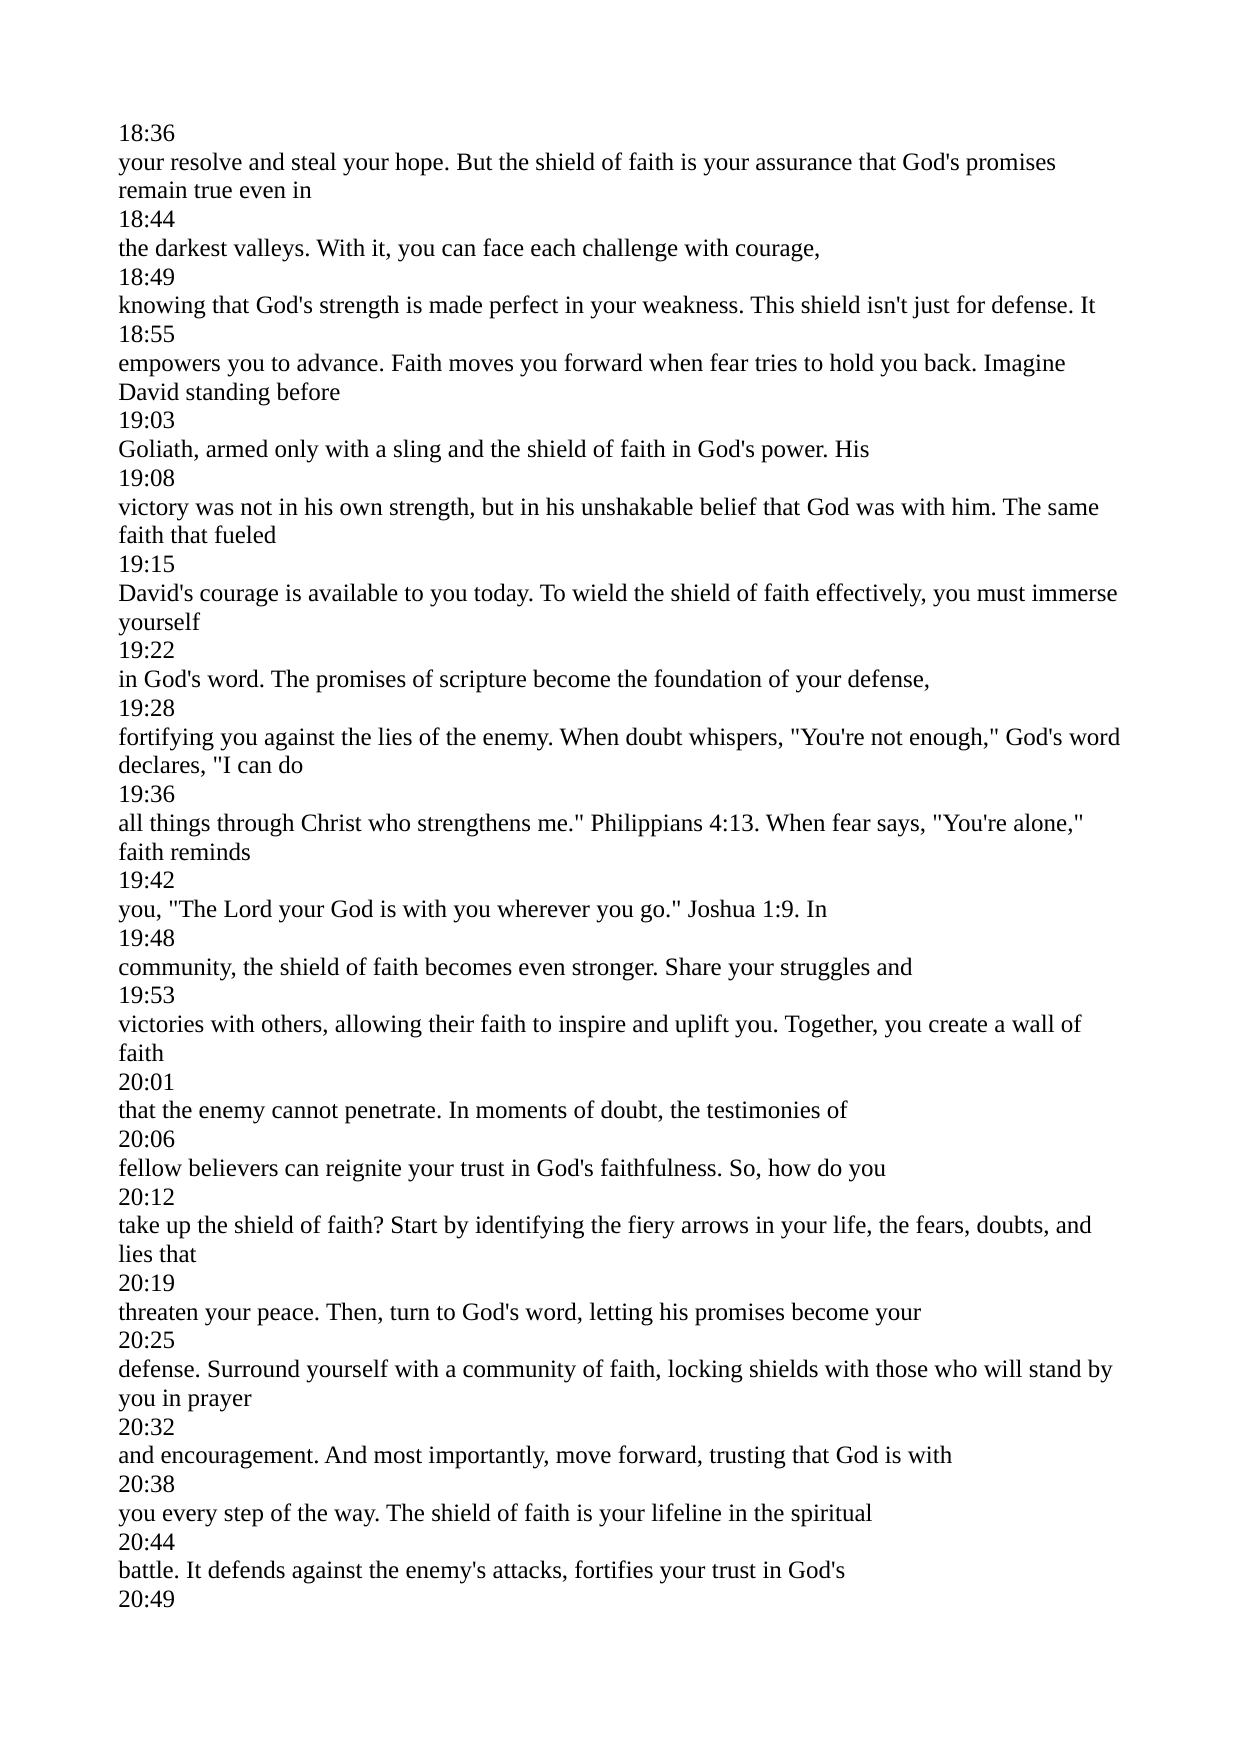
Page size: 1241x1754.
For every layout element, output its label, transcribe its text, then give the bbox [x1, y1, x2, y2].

text 19:36 [118, 779, 1122, 808]
text 20:49 [118, 1584, 1122, 1613]
text empowers you to advance. Faith moves you forward when fear tries to hold you back. Imagine David standing before [118, 348, 1122, 406]
text the darkest valleys. With it, you can face each challenge with courage, [118, 233, 1122, 262]
text battle. It defends against the enemy's attacks, fortifies your trust in God's [118, 1556, 1122, 1584]
text 20:06 [118, 1124, 1122, 1153]
text in God's word. The promises of scripture become the foundation of your defense, [118, 664, 1122, 693]
text 19:42 [118, 866, 1122, 894]
text 18:36 [118, 118, 1122, 147]
text all things through Christ who strengthens me." Philippians 4:13. When fear says, "You're alone," faith reminds [118, 808, 1122, 866]
text you, "The Lord your God is with you wherever you go." Joshua 1:9. In [118, 894, 1122, 923]
text fellow believers can reignite your trust in God's faithfulness. So, how do you [118, 1153, 1122, 1182]
text 19:03 [118, 406, 1122, 434]
text David's courage is available to you today. To wield the shield of faith effectively, you must immerse yourself [118, 578, 1122, 636]
text 19:53 [118, 981, 1122, 1009]
text 18:49 [118, 262, 1122, 291]
text defense. Surround yourself with a community of faith, locking shields with those who will stand by you in prayer [118, 1354, 1122, 1412]
text 20:32 [118, 1412, 1122, 1441]
text 20:19 [118, 1268, 1122, 1297]
text that the enemy cannot penetrate. In moments of doubt, the testimonies of [118, 1096, 1122, 1124]
text 19:08 [118, 463, 1122, 492]
text your resolve and steal your hope. But the shield of faith is your assurance that God's promises remain true even in [118, 147, 1122, 204]
text 19:22 [118, 636, 1122, 664]
text 18:44 [118, 204, 1122, 233]
text 19:28 [118, 693, 1122, 722]
text 19:48 [118, 923, 1122, 952]
text and encouragement. And most importantly, move forward, trusting that God is with [118, 1441, 1122, 1469]
text 20:01 [118, 1067, 1122, 1096]
text take up the shield of faith? Start by identifying the fiery arrows in your life, the fears, doubts, and lies that [118, 1211, 1122, 1268]
text Goliath, armed only with a sling and the shield of faith in God's power. His [118, 434, 1122, 463]
text 20:25 [118, 1326, 1122, 1354]
text knowing that God's strength is made perfect in your weakness. This shield isn't just for defense. It [118, 291, 1122, 319]
text 20:44 [118, 1527, 1122, 1556]
text 19:15 [118, 549, 1122, 578]
text community, the shield of faith becomes even stronger. Share your struggles and [118, 952, 1122, 981]
text threaten your peace. Then, turn to God's word, letting his promises become your [118, 1297, 1122, 1326]
text fortifying you against the lies of the enemy. When doubt whispers, "You're not enough," God's word declares, "I can do [118, 722, 1122, 779]
text 18:55 [118, 319, 1122, 348]
text victory was not in his own strength, but in his unshakable belief that God was with him. The same faith that fueled [118, 492, 1122, 549]
text you every step of the way. The shield of faith is your lifeline in the spiritual [118, 1498, 1122, 1527]
text 20:38 [118, 1469, 1122, 1498]
text victories with others, allowing their faith to inspire and uplift you. Together, you create a wall of faith [118, 1009, 1122, 1067]
text 20:12 [118, 1182, 1122, 1211]
